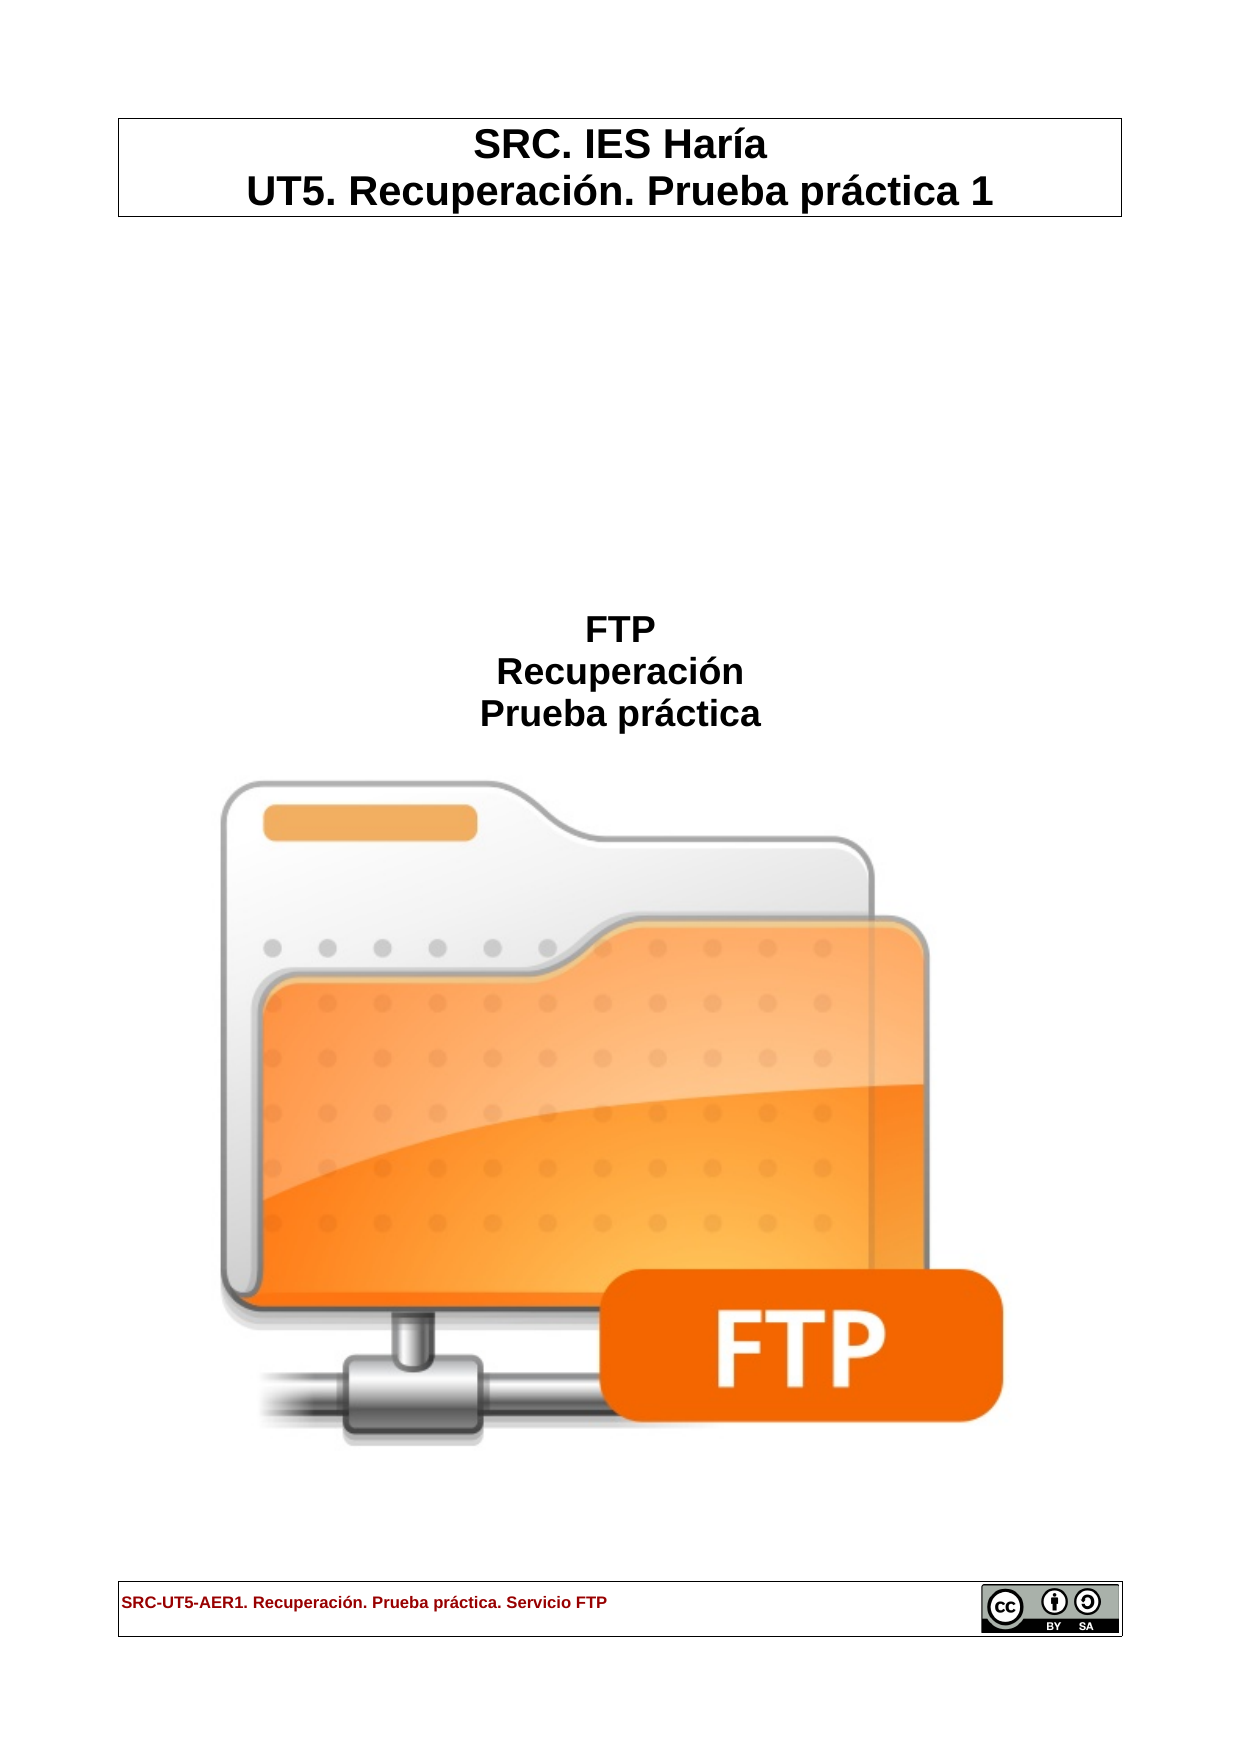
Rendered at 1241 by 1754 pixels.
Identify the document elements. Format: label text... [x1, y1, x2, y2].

text Prueba práctica [118, 692, 1122, 734]
text SRC. IES Haría [119, 119, 1121, 165]
text Recuperación [118, 650, 1122, 692]
text UT5. Recuperación. Prueba práctica 1 [119, 165, 1121, 216]
text FTP [118, 608, 1122, 650]
picture [981, 1584, 1119, 1633]
picture [210, 775, 1030, 1454]
